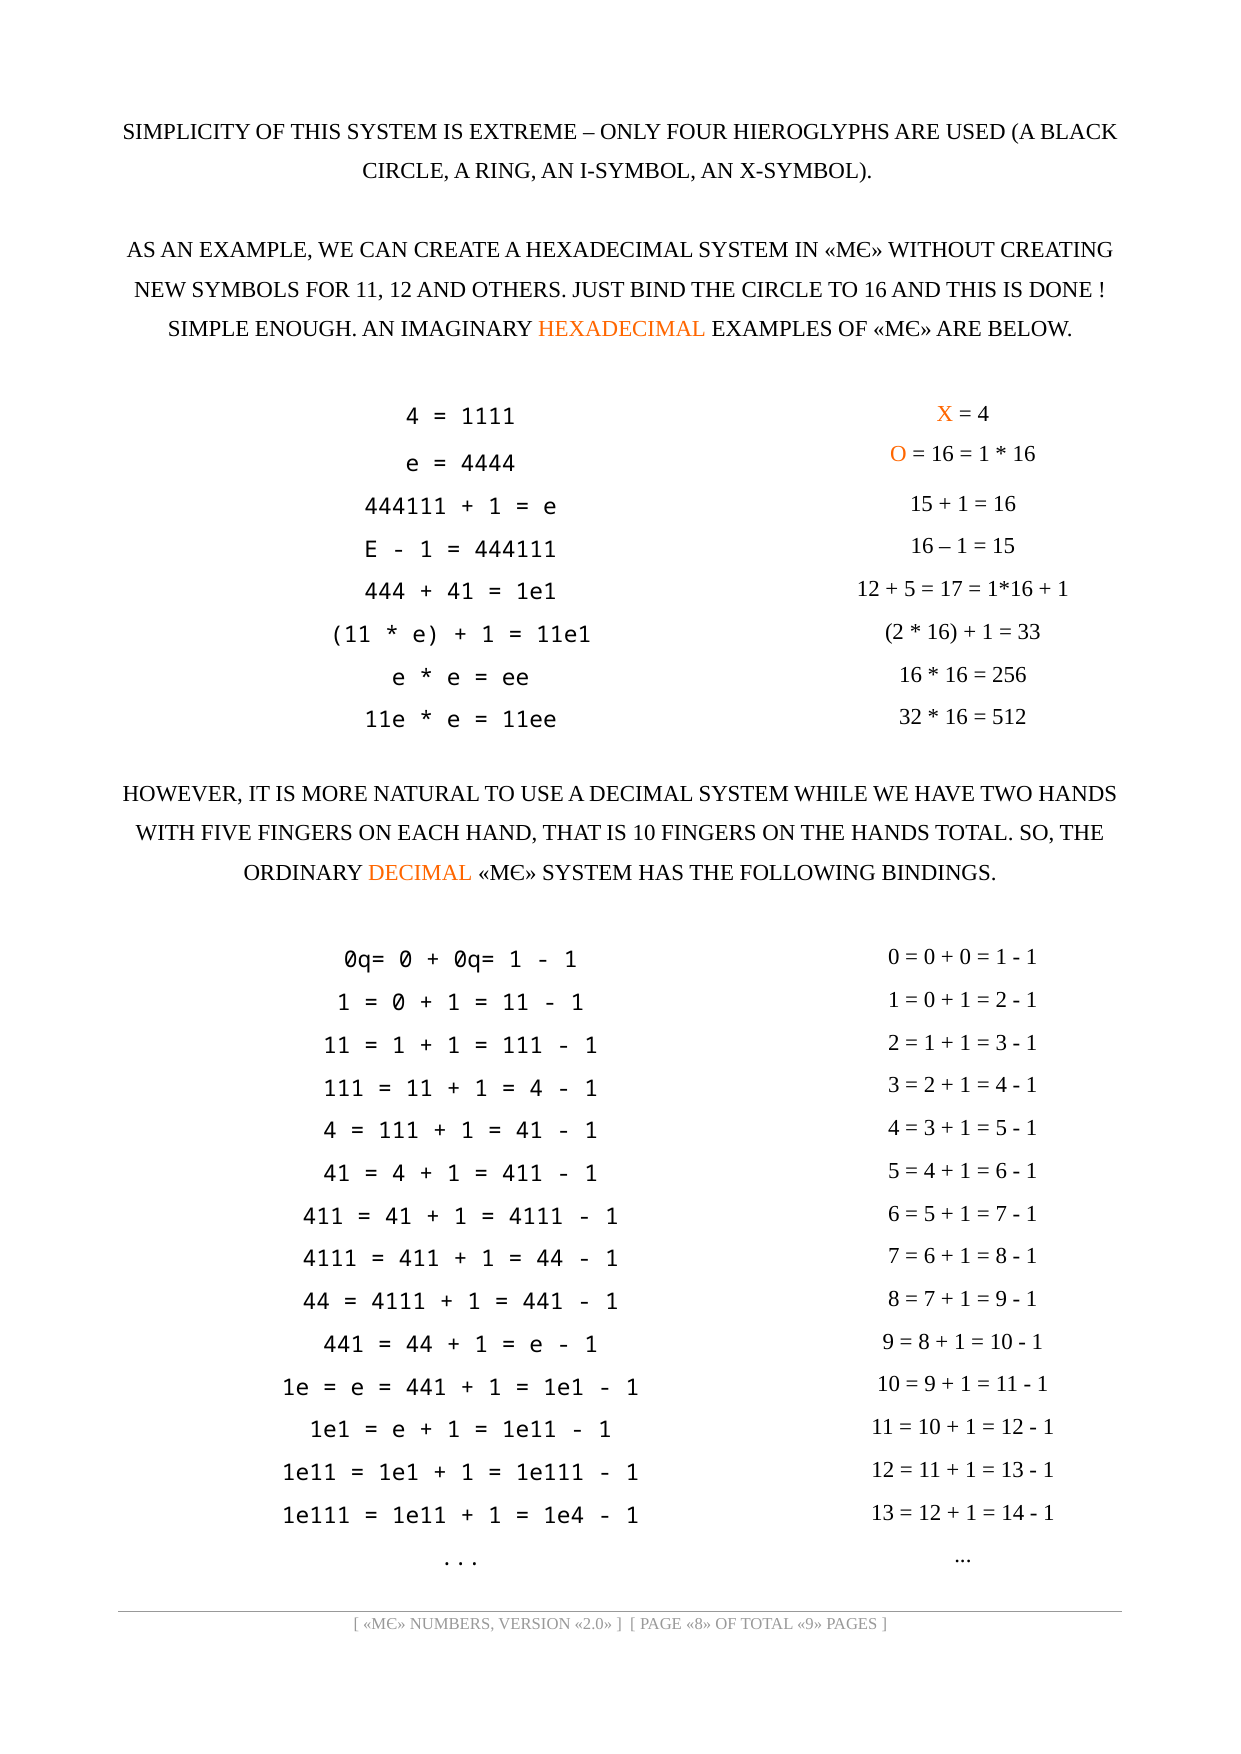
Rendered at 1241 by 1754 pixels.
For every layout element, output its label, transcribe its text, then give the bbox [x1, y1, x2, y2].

table_cell 2 = 1 + 1 = 3 - 1 [803, 1023, 1123, 1066]
table_cell 11 = 1 + 1 = 111 - 1 [118, 1023, 802, 1066]
table_cell 9 = 8 + 1 = 10 - 1 [803, 1322, 1123, 1365]
table_cell 411 = 41 + 1 = 4111 - 1 [118, 1194, 802, 1237]
table_cell 32 * 16 = 512 [803, 698, 1123, 740]
table_cell 11 = 10 + 1 = 12 - 1 [803, 1408, 1123, 1450]
table_cell 444111 + 1 = e [118, 484, 802, 527]
table_cell (11 * e) + 1 = 11e1 [118, 612, 802, 655]
table_cell 1e11 = 1e1 + 1 = 1e111 - 1 [118, 1450, 802, 1493]
table_cell 4 = 3 + 1 = 5 - 1 [803, 1109, 1123, 1151]
table_cell 7 = 6 + 1 = 8 - 1 [803, 1237, 1123, 1279]
table_cell 13 = 12 + 1 = 14 - 1 [803, 1493, 1123, 1536]
table_cell 8 = 7 + 1 = 9 - 1 [803, 1279, 1123, 1322]
table_cell 41 = 4 + 1 = 411 - 1 [118, 1151, 802, 1194]
table_cell 441 = 44 + 1 = e - 1 [118, 1322, 802, 1365]
table_cell 1 = 0 + 1 = 2 - 1 [803, 980, 1123, 1023]
table_cell 1e111 = 1e11 + 1 = 1e4 - 1 [118, 1493, 802, 1536]
table_cell 444 + 41 = 1e1 [118, 570, 802, 612]
table_cell ... [118, 1536, 802, 1578]
text SIMPLICITY OF THIS SYSTEM IS EXTREME – ONLY FOUR HIEROGLYPHS ARE USED (A BLACK CIRCLE, A RING, AN I-SYMBOL, AN X-SYMBOL). [118, 118, 1122, 184]
table_cell 5 = 4 + 1 = 6 - 1 [803, 1151, 1123, 1194]
table_cell 44 = 4111 + 1 = 441 - 1 [118, 1279, 802, 1322]
table_cell E - 1 = 444111 [118, 527, 802, 569]
table_header 0q= 0 + 0q= 1 - 1 [118, 938, 802, 980]
table_cell 11e * e = 11ee [118, 698, 802, 740]
table_header 4 = 1111 e = 4444 [118, 395, 802, 484]
text HOWEVER, IT IS MORE NATURAL TO USE A DECIMAL SYSTEM WHILE WE HAVE TWO HANDS WITH FIVE FINGERS ON EACH HAND, THAT IS 10 FINGERS ON THE HANDS TOTAL. SO, THE ORDINARY DECIMAL «МЄ» SYSTEM HAS THE FOLLOWING BINDINGS. [118, 780, 1122, 885]
table_cell e * e = ee [118, 655, 802, 698]
table_cell 16 – 1 = 15 [803, 527, 1123, 569]
table_cell 10 = 9 + 1 = 11 - 1 [803, 1365, 1123, 1407]
table_cell 1e = e = 441 + 1 = 1e1 - 1 [118, 1365, 802, 1407]
table_cell 4 = 111 + 1 = 41 - 1 [118, 1109, 802, 1151]
text AS AN EXAMPLE, WE CAN CREATE A HEXADECIMAL SYSTEM IN «МЄ» WITHOUT CREATING NEW SYMBOLS FOR 11, 12 AND OTHERS. JUST BIND THE CIRCLE TO 16 AND THIS IS DONE ! SIMPLE ENOUGH. AN IMAGINARY HEXADECIMAL EXAMPLES OF «МЄ» ARE BELOW. [118, 237, 1122, 342]
table_header X = 4 O = 16 = 1 * 16 [803, 395, 1123, 484]
table_cell 111 = 11 + 1 = 4 - 1 [118, 1066, 802, 1108]
table_cell 4111 = 411 + 1 = 44 - 1 [118, 1237, 802, 1279]
table_cell 12 = 11 + 1 = 13 - 1 [803, 1450, 1123, 1493]
table_cell (2 * 16) + 1 = 33 [803, 612, 1123, 655]
table_cell 3 = 2 + 1 = 4 - 1 [803, 1066, 1123, 1108]
table_cell 15 + 1 = 16 [803, 484, 1123, 527]
table_cell 6 = 5 + 1 = 7 - 1 [803, 1194, 1123, 1237]
table_header 0 = 0 + 0 = 1 - 1 [803, 938, 1123, 980]
table_cell 1e1 = e + 1 = 1e11 - 1 [118, 1408, 802, 1450]
table_cell 16 * 16 = 256 [803, 655, 1123, 698]
table_cell ... [803, 1536, 1123, 1578]
table_cell 1 = 0 + 1 = 11 - 1 [118, 980, 802, 1023]
table_cell 12 + 5 = 17 = 1*16 + 1 [803, 570, 1123, 612]
